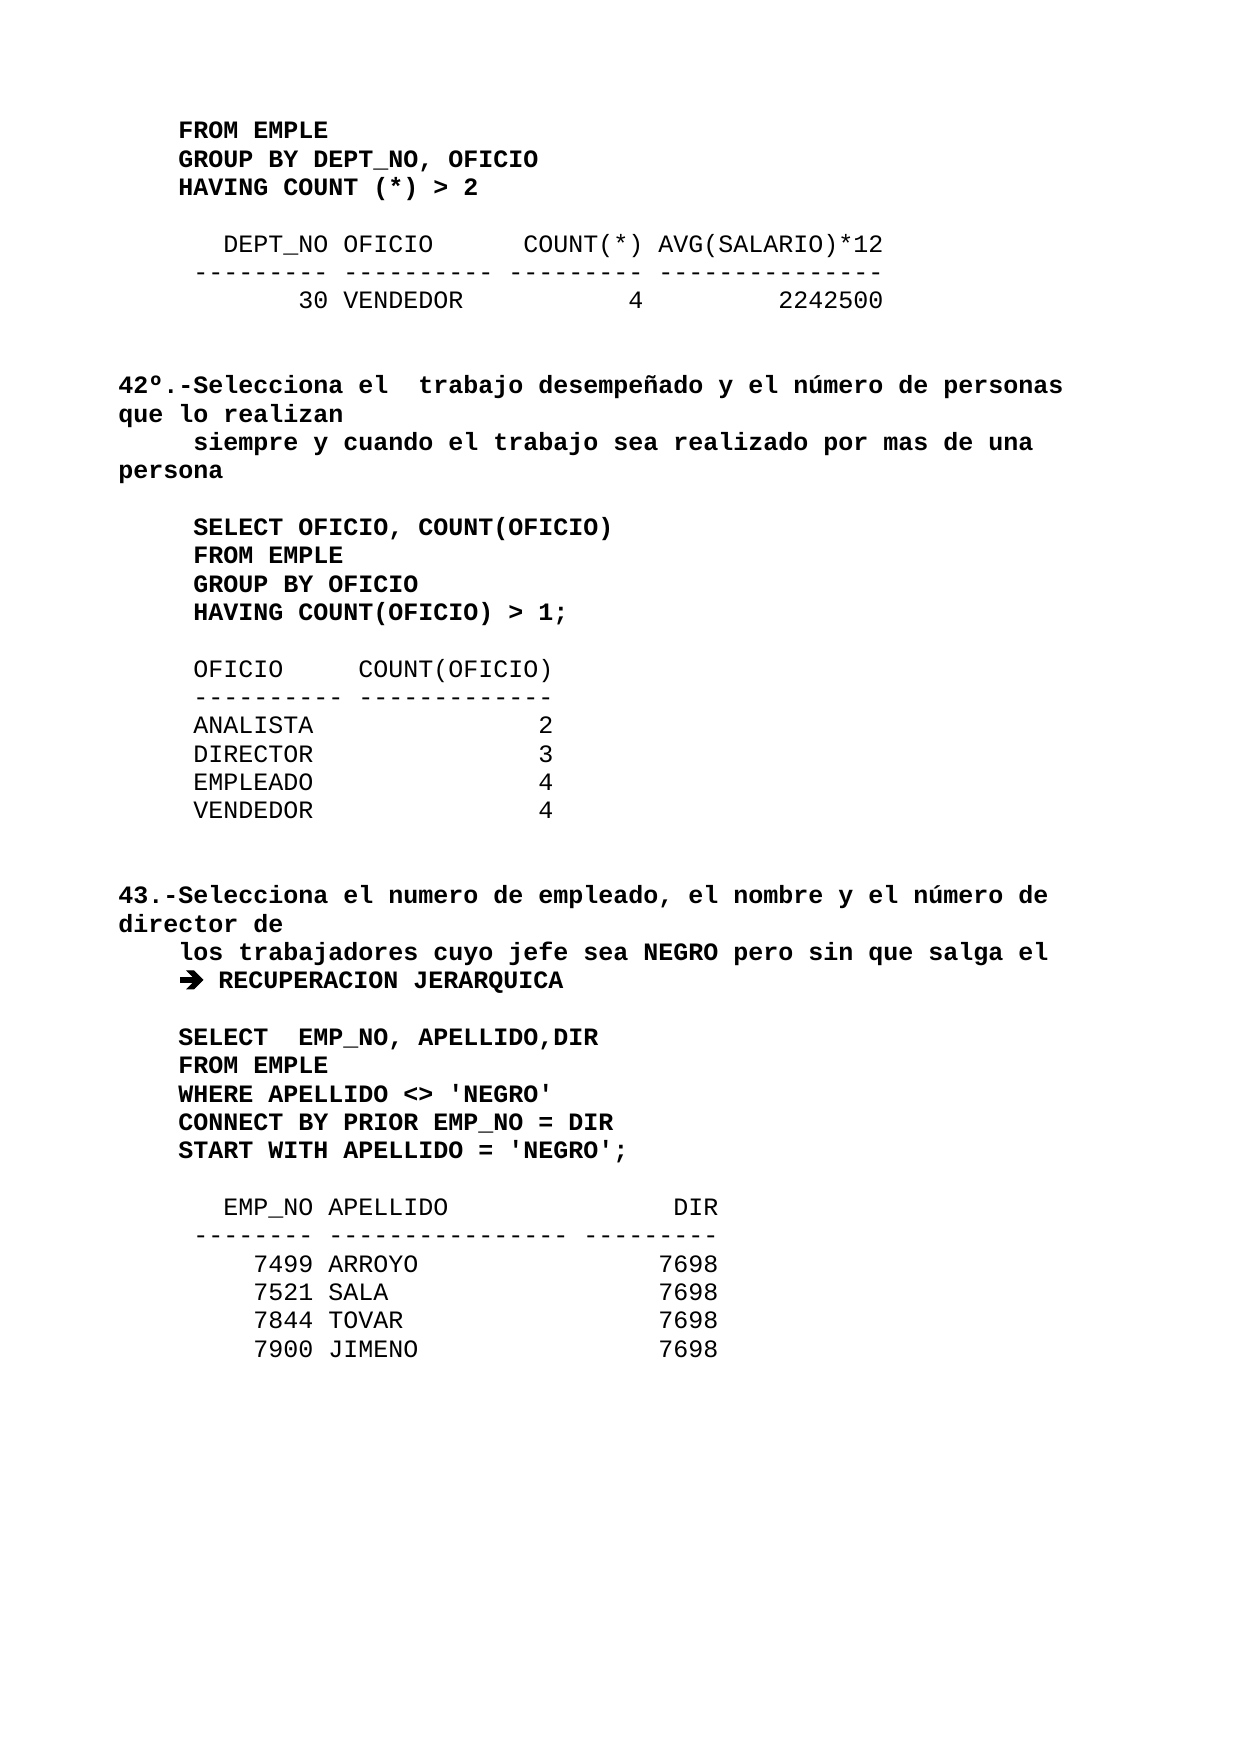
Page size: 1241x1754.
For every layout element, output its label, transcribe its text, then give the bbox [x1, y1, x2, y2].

text ANALISTA 2 [118, 713, 1122, 741]
text ---------- ------------- [118, 685, 1122, 713]
text FROM EMPLE [118, 118, 1122, 146]
text VENDEDOR 4 [118, 798, 1122, 826]
text EMPLEADO 4 [118, 770, 1122, 798]
text GROUP BY DEPT_NO, OFICIO [118, 146, 1122, 175]
text CONNECT BY PRIOR EMP_NO = DIR [118, 1110, 1122, 1138]
text EMP_NO APELLIDO DIR [118, 1195, 1122, 1223]
text FROM EMPLE [118, 1053, 1122, 1081]
text SELECT OFICIO, COUNT(OFICIO) [118, 515, 1122, 543]
text HAVING COUNT (*) > 2 [118, 175, 1122, 203]
text siempre y cuando el trabajo sea realizado por mas de una persona [118, 430, 1122, 486]
text 43.-Selecciona el numero de empleado, el nombre y el número de director de [118, 883, 1122, 940]
text 42º.-Selecciona el trabajo desempeñado y el número de personas que lo realizan [118, 373, 1122, 430]
text 7844 TOVAR 7698 [118, 1308, 1122, 1336]
text HAVING COUNT(OFICIO) > 1; [118, 600, 1122, 628]
text --------- ---------- --------- --------------- [118, 260, 1122, 288]
text FROM EMPLE [118, 543, 1122, 571]
text 7499 ARROYO 7698 [118, 1251, 1122, 1280]
text OFICIO COUNT(OFICIO) [118, 656, 1122, 685]
text WHERE APELLIDO <> 'NEGRO' [118, 1081, 1122, 1110]
text  RECUPERACION JERARQUICA [118, 968, 1122, 996]
text DEPT_NO OFICIO COUNT(*) AVG(SALARIO)*12 [118, 231, 1122, 260]
text 30 VENDEDOR 4 2242500 [118, 288, 1122, 316]
text SELECT EMP_NO, APELLIDO,DIR [118, 1025, 1122, 1053]
text START WITH APELLIDO = 'NEGRO'; [118, 1138, 1122, 1166]
text DIRECTOR 3 [118, 741, 1122, 770]
text -------- ---------------- --------- [118, 1223, 1122, 1251]
text GROUP BY OFICIO [118, 571, 1122, 600]
text 7521 SALA 7698 [118, 1280, 1122, 1308]
text los trabajadores cuyo jefe sea NEGRO pero sin que salga el [118, 940, 1122, 968]
text 7900 JIMENO 7698 [118, 1336, 1122, 1365]
